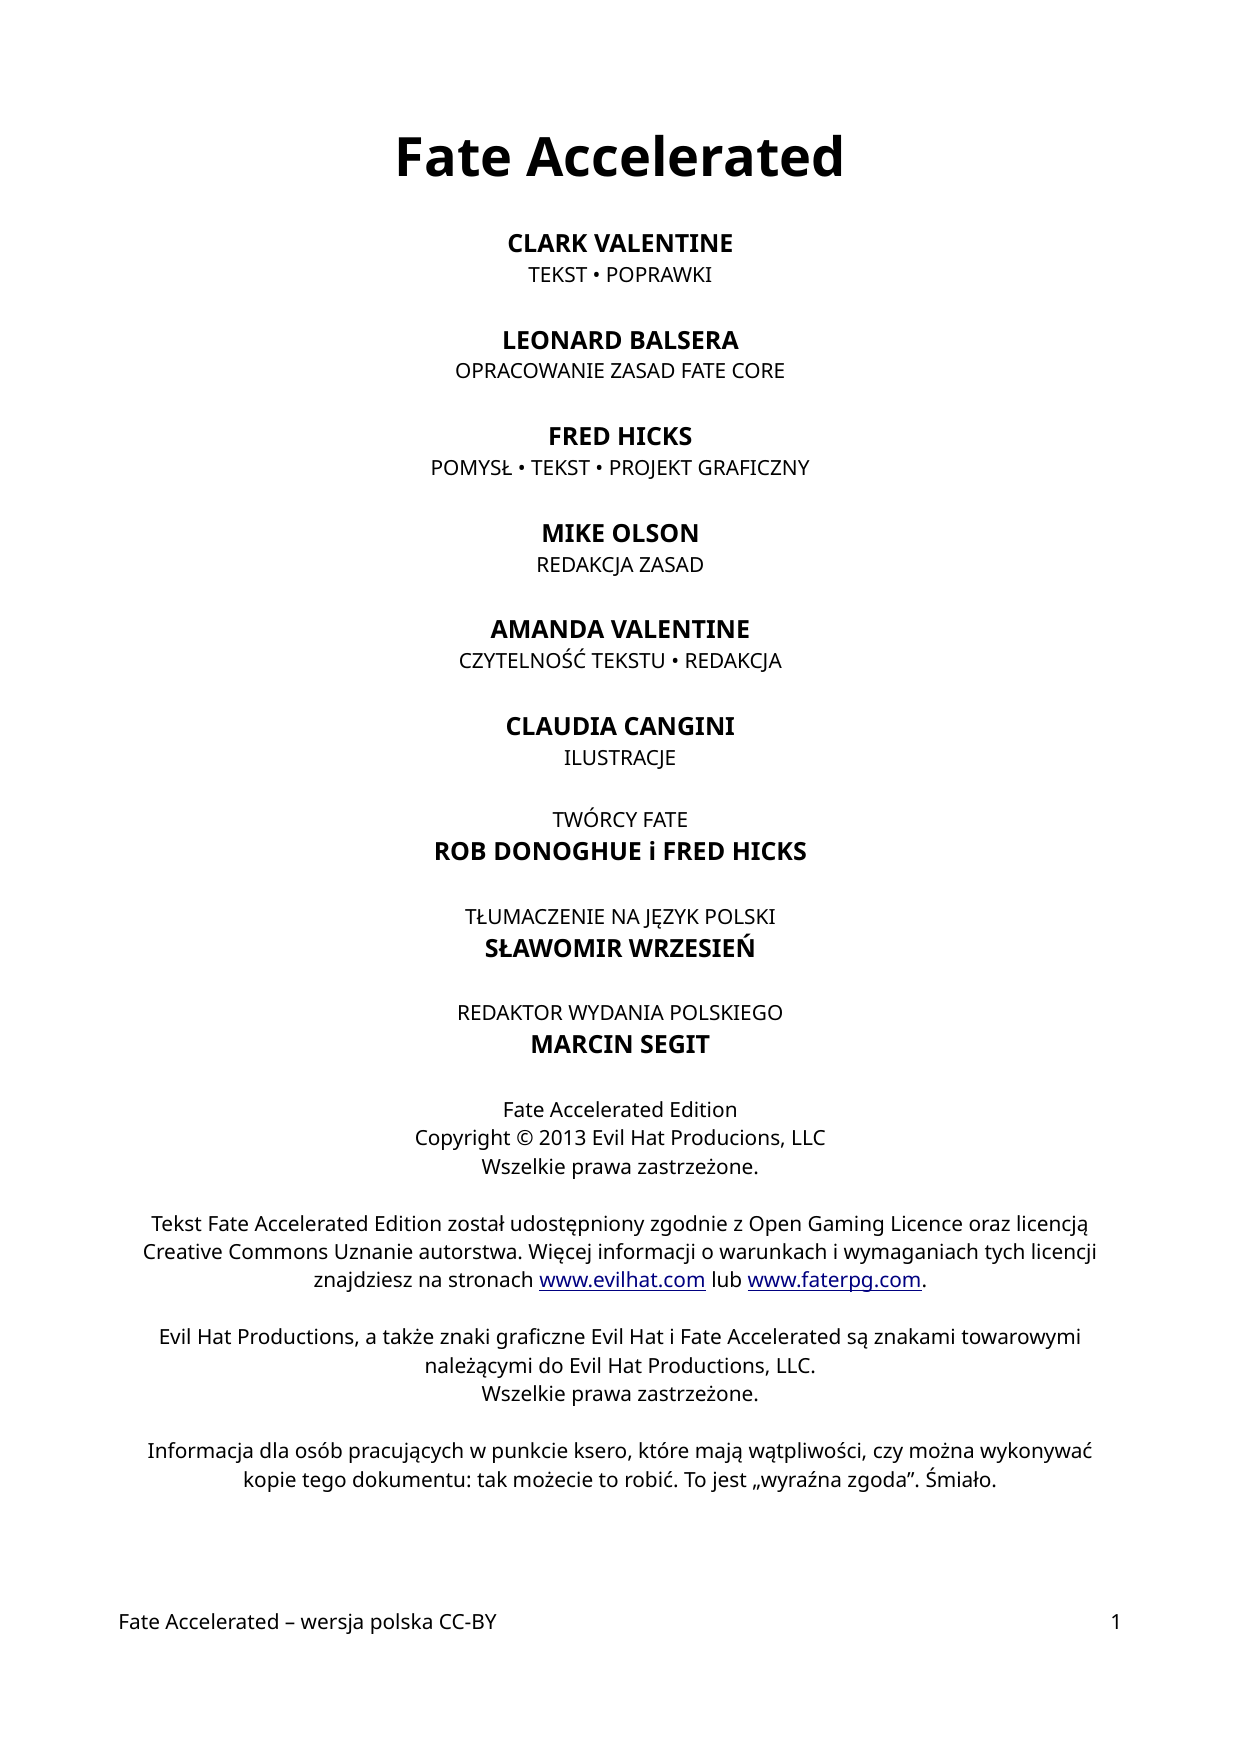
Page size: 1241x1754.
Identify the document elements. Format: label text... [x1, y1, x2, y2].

text FRED HICKS [118, 419, 1122, 453]
text ROB DONOGHUE i FRED HICKS [118, 834, 1122, 868]
text AMANDA VALENTINE [118, 612, 1122, 646]
text TŁUMACZENIE NA JĘZYK POLSKI [118, 902, 1122, 930]
text LEONARD BALSERA [118, 322, 1122, 357]
text MIKE OLSON [118, 516, 1122, 550]
text REDAKCJA ZASAD [118, 550, 1122, 578]
text SŁAWOMIR WRZESIEŃ [118, 930, 1122, 964]
text TEKST • POPRAWKI [118, 260, 1122, 288]
text CLAUDIA CANGINI [118, 709, 1122, 743]
text TWÓRCY FATE [118, 805, 1122, 834]
text REDAKTOR WYDANIA POLSKIEGO [118, 998, 1122, 1027]
text Informacja dla osób pracujących w punkcie ksero, które mają wątpliwości, czy można wykonywać kopie tego dokumentu: tak możecie to robić. To jest „wyraźna zgoda”. Śmiało. [118, 1436, 1122, 1493]
text Fate Accelerated [118, 118, 1122, 192]
text MARCIN SEGIT [118, 1027, 1122, 1061]
text CLARK VALENTINE [118, 226, 1122, 260]
text Fate Accelerated Edition [118, 1095, 1122, 1123]
text Wszelkie prawa zastrzeżone. [118, 1379, 1122, 1408]
text Tekst Fate Accelerated Edition został udostępniony zgodnie z Open Gaming Licence oraz licencją Creative Commons Uznanie autorstwa. Więcej informacji o warunkach i wymaganiach tych licencji znajdziesz na stronach www.evilhat.com lub www.faterpg.com. [118, 1209, 1122, 1294]
text POMYSŁ • TEKST • PROJEKT GRAFICZNY [118, 453, 1122, 482]
text OPRACOWANIE ZASAD FATE CORE [118, 357, 1122, 385]
text CZYTELNOŚĆ TEKSTU • REDAKCJA [118, 646, 1122, 675]
text Evil Hat Productions, a także znaki graficzne Evil Hat i Fate Accelerated są znakami towarowymi należącymi do Evil Hat Productions, LLC. [118, 1322, 1122, 1379]
text Wszelkie prawa zastrzeżone. [118, 1152, 1122, 1180]
text ILUSTRACJE [118, 743, 1122, 771]
text Copyright © 2013 Evil Hat Producions, LLC [118, 1123, 1122, 1152]
